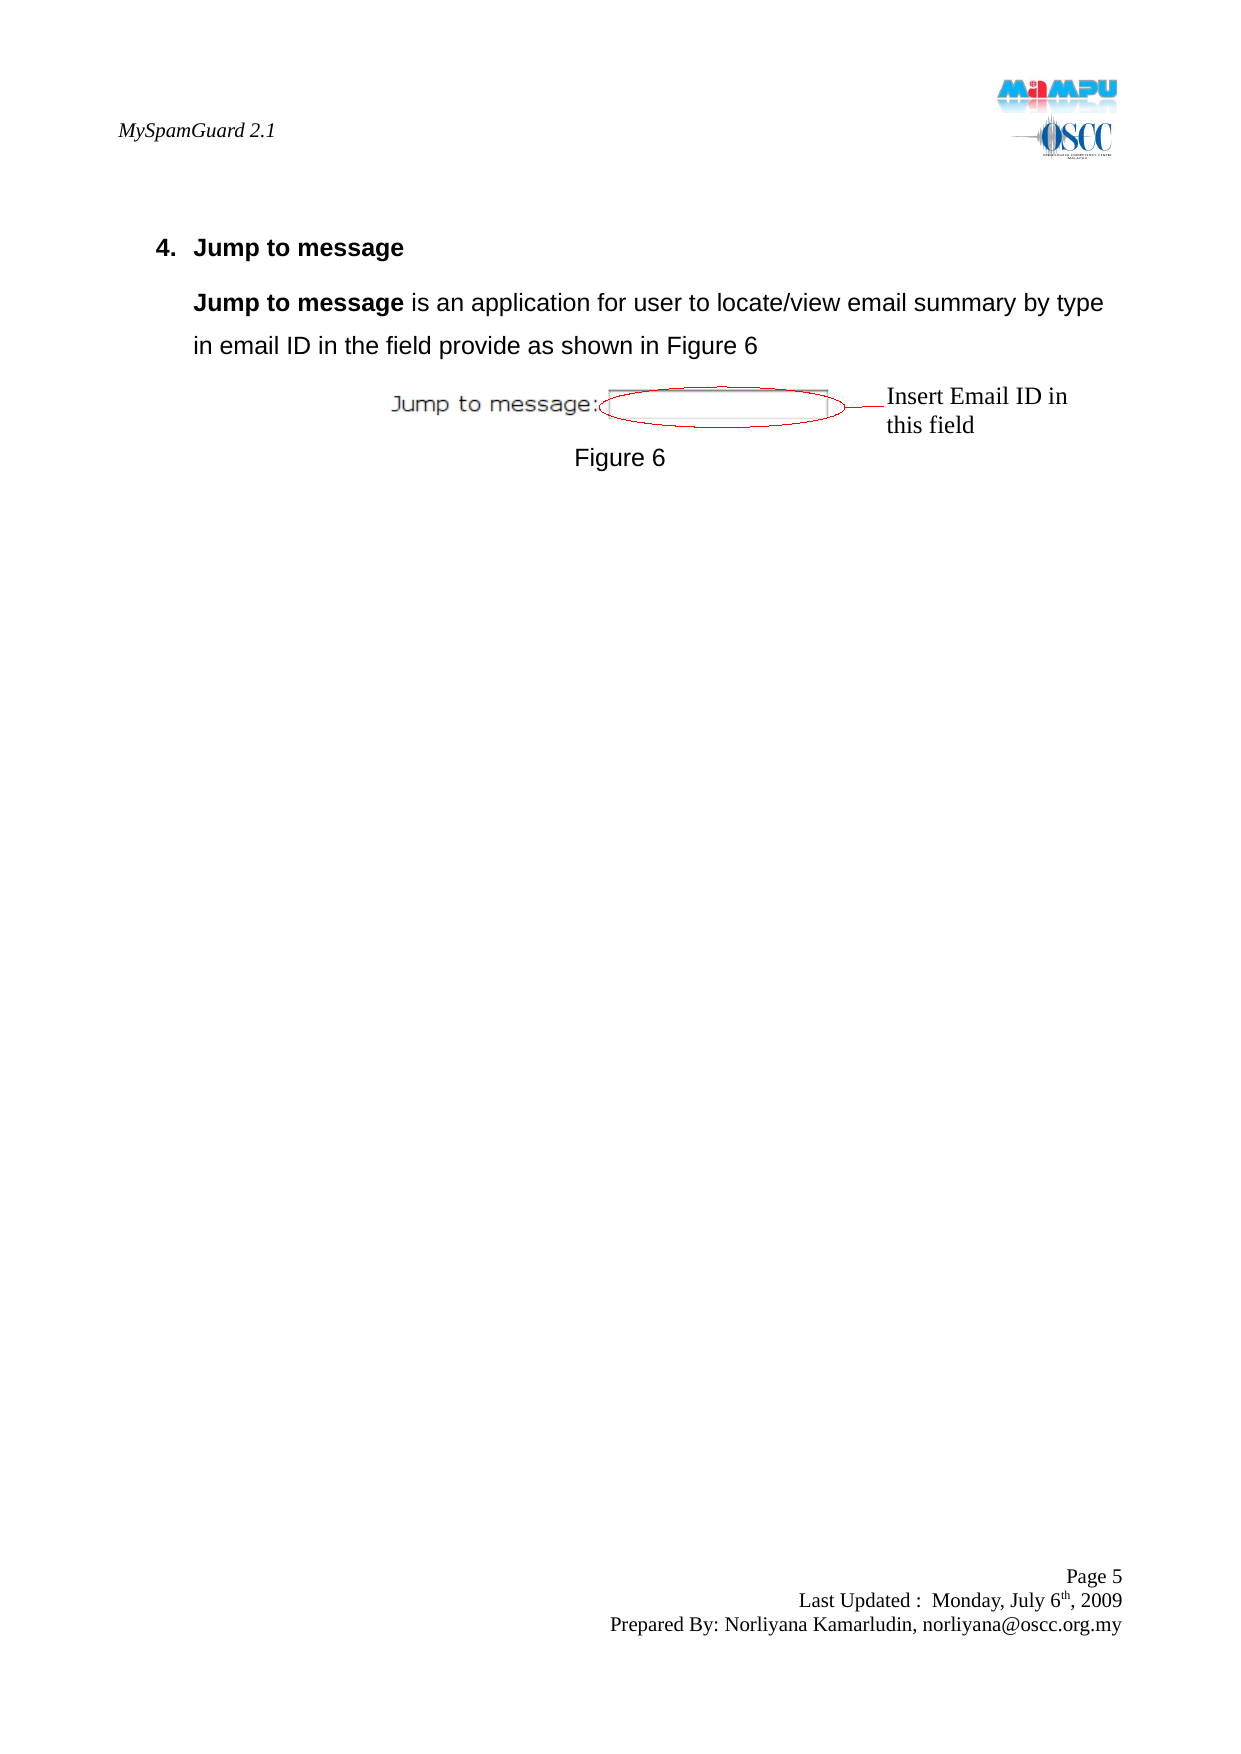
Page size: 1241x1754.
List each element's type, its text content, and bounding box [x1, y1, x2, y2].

picture [385, 387, 855, 428]
list Jump to message is an application for user to locate/view email summary by type in email ID in the field provide as shown in Figure 6 [156, 288, 1122, 360]
picture [996, 66, 1118, 160]
text Figure 6 [118, 443, 1122, 471]
list Jump to message [156, 233, 1122, 261]
